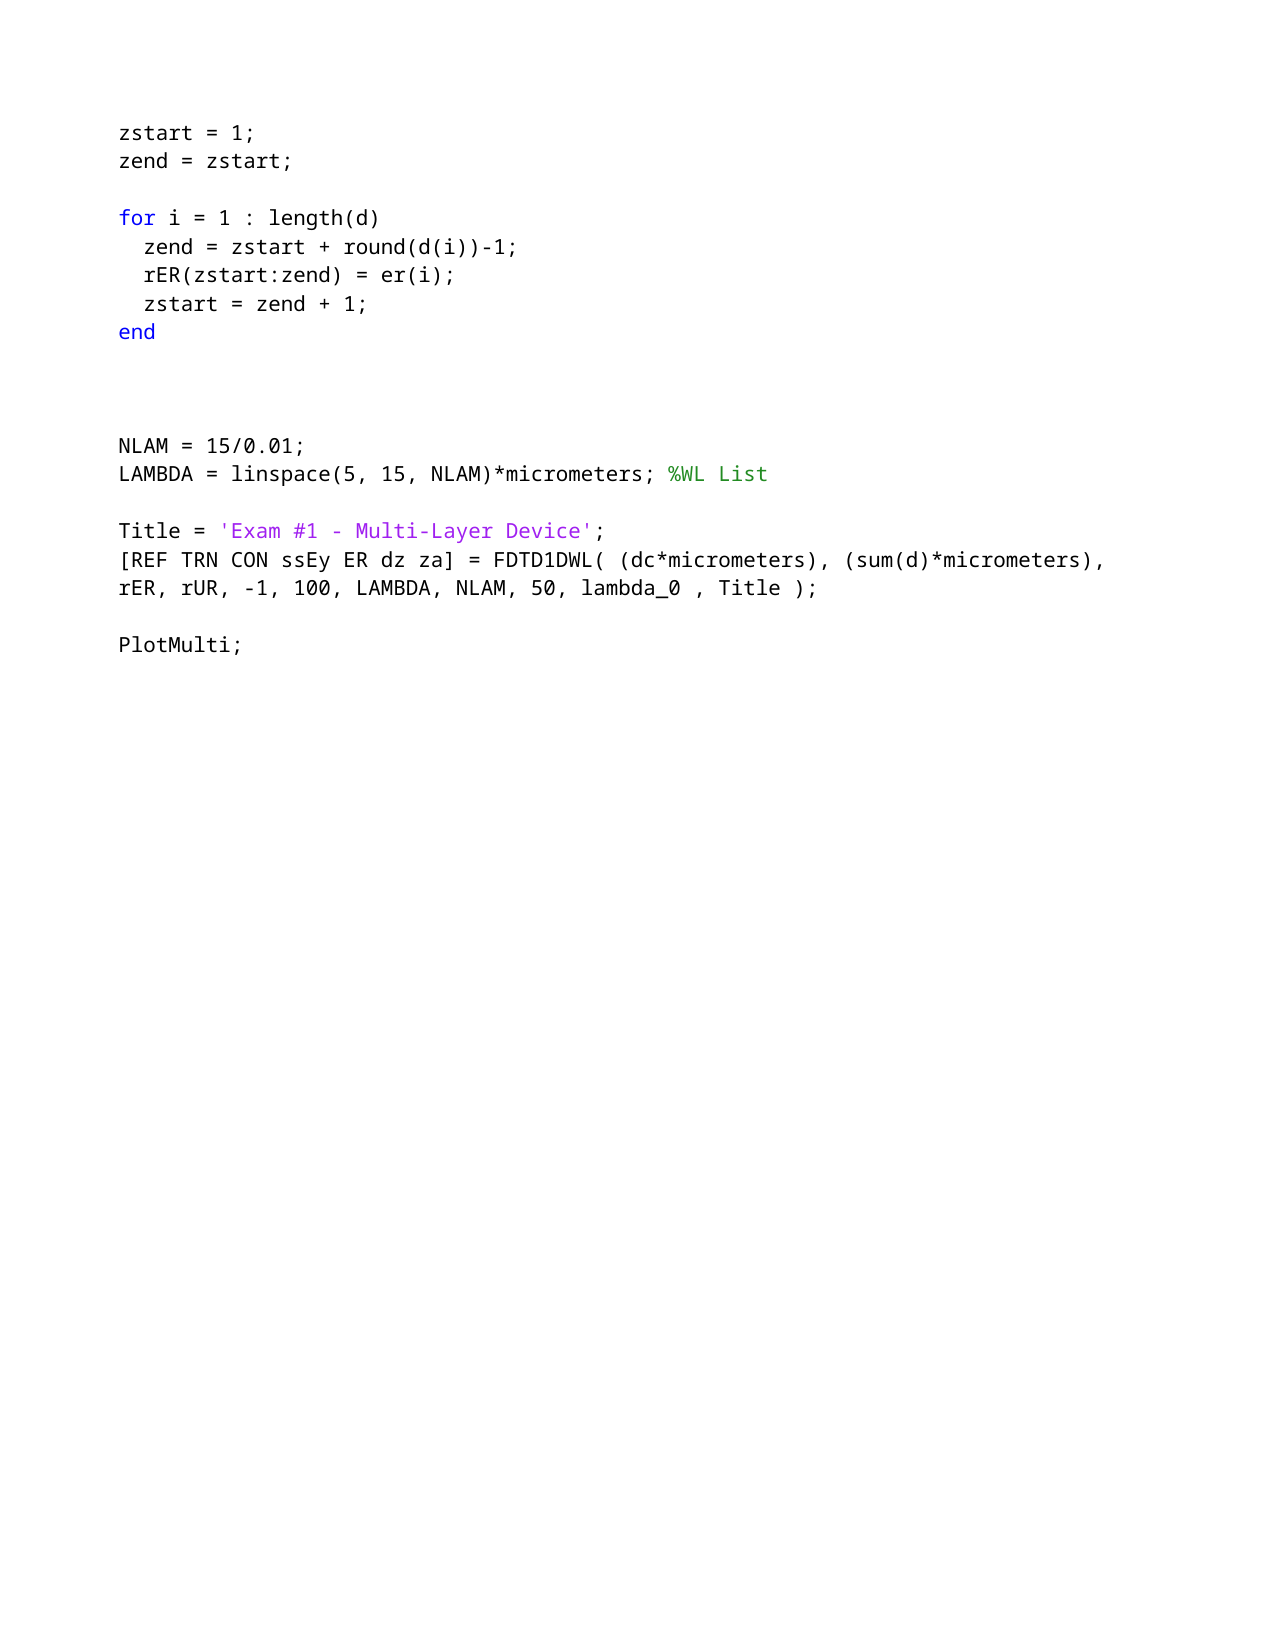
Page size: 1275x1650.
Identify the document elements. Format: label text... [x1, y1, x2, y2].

text rER(zstart:zend) = er(i); [118, 260, 1157, 289]
text Title = 'Exam #1 - Multi-Layer Device'; [118, 516, 1157, 545]
text zend = zstart + round(d(i))-1; [118, 232, 1157, 260]
text LAMBDA = linspace(5, 15, NLAM)*micrometers; %WL List [118, 459, 1157, 488]
text end [118, 317, 1157, 346]
text [REF TRN CON ssEy ER dz za] = FDTD1DWL( (dc*micrometers), (sum(d)*micrometers), rER, rUR, -1, 100, LAMBDA, NLAM, 50, lambda_0 , Title ); [118, 545, 1157, 602]
text PlotMulti; [118, 630, 1157, 658]
text for i = 1 : length(d) [118, 203, 1157, 232]
text NLAM = 15/0.01; [118, 431, 1157, 459]
text zstart = 1; [118, 118, 1157, 147]
text zend = zstart; [118, 147, 1157, 175]
text zstart = zend + 1; [118, 289, 1157, 317]
